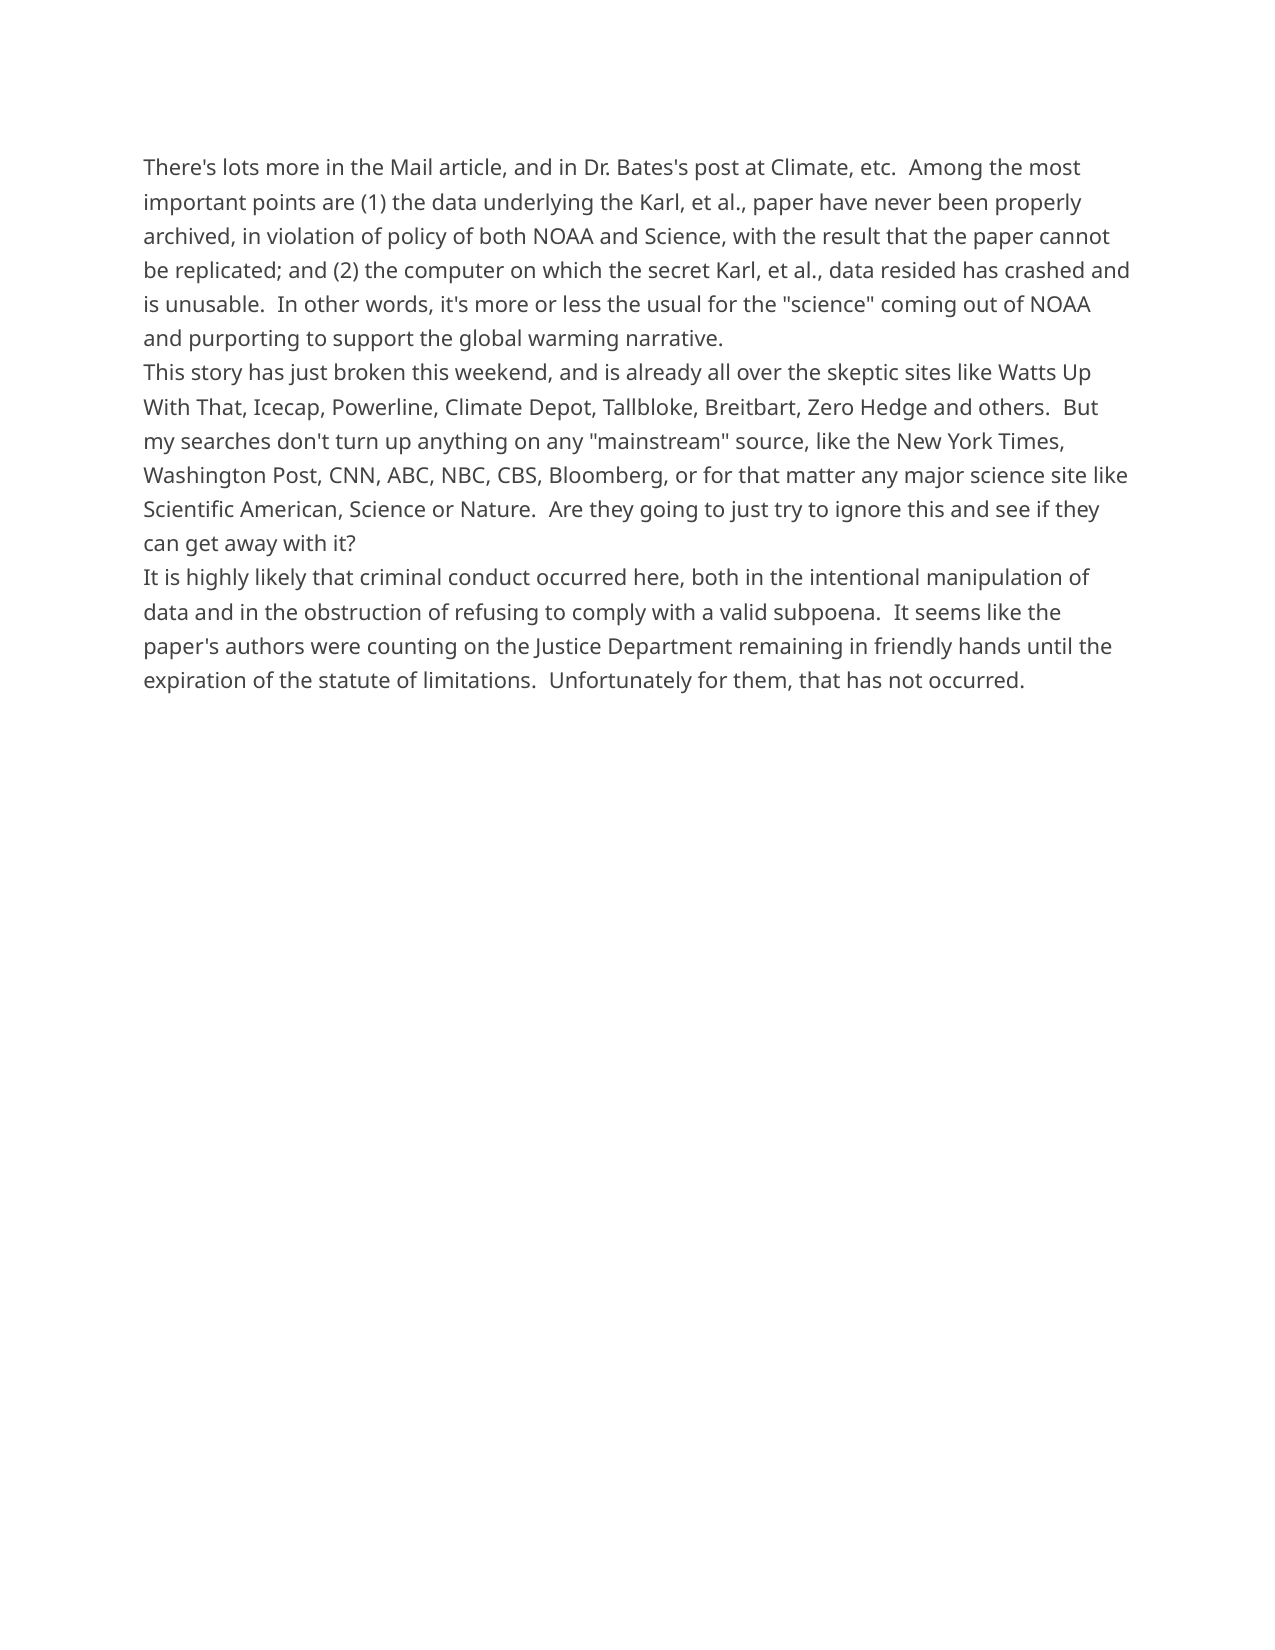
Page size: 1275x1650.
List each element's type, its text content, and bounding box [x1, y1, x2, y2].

text There's lots more in the Mail article, and in Dr. Bates's post at Climate, etc. Among the most important points are (1) the data underlying the Karl, et al., paper have never been properly archived, in violation of policy of both NOAA and Science, with the result that the paper cannot be replicated; and (2) the computer on which the secret Karl, et al., data resided has crashed and is unusable. In other words, it's more or less the usual for the "science" coming out of NOAA and purporting to support the global warming narrative. [143, 118, 1132, 353]
text It is highly likely that criminal conduct occurred here, both in the intentional manipulation of data and in the obstruction of refusing to comply with a valid subpoena. It seems like the paper's authors were counting on the Justice Department remaining in friendly hands until the expiration of the statute of limitations. Unfortunately for them, that has not occurred. [143, 562, 1132, 694]
text This story has just broken this weekend, and is already all over the skeptic sites like Watts Up With That, Icecap, Powerline, Climate Depot, Tallbloke, Breitbart, Zero Hedge and others. But my searches don't turn up anything on any "mainstream" source, like the New York Times, Washington Post, CNN, ABC, NBC, CBS, Bloomberg, or for that matter any major science site like Scientific American, Science or Nature. Are they going to just try to ignore this and see if they can get away with it? [143, 357, 1132, 558]
